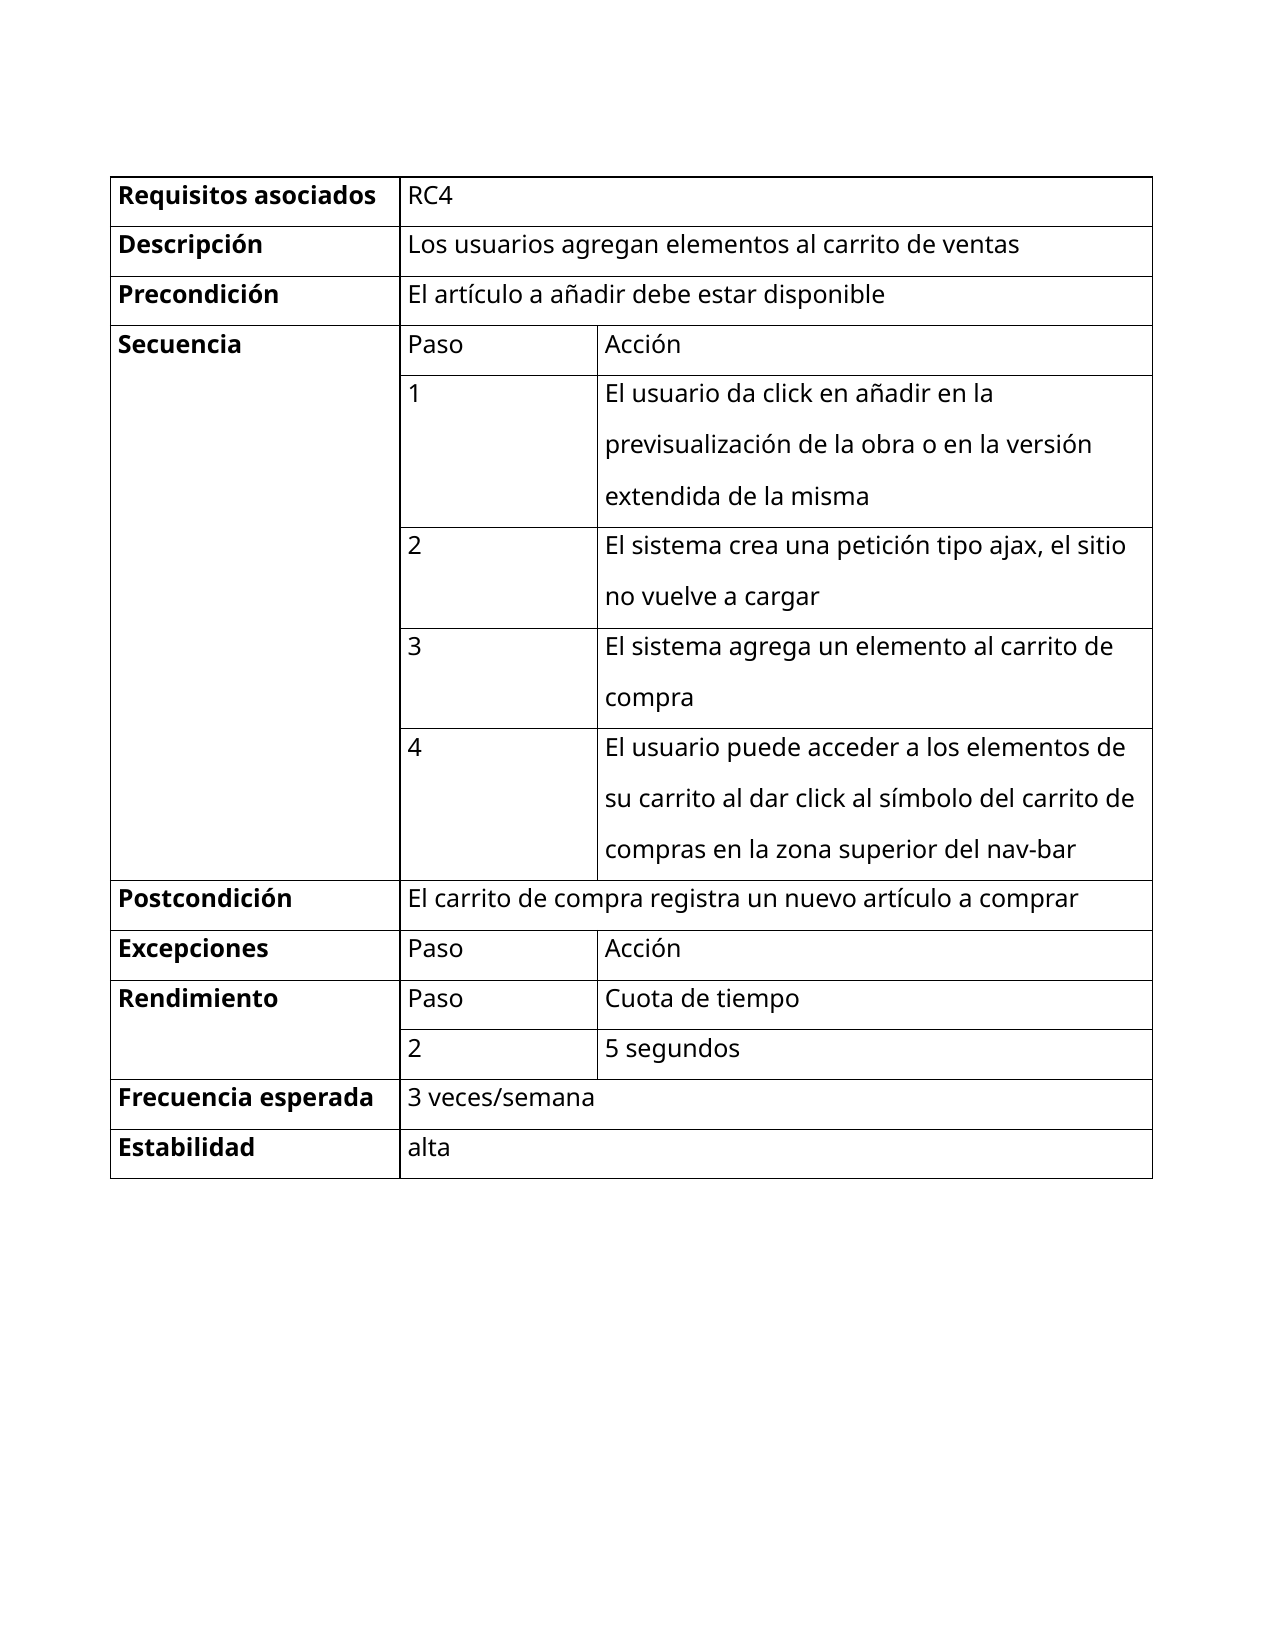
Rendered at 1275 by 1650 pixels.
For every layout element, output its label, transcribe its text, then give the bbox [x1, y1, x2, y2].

table_cell Frecuencia esperada [111, 1080, 399, 1128]
table_cell Acción [598, 326, 1152, 375]
table_cell 5 segundos [598, 1030, 1152, 1079]
table_cell Precondición [111, 277, 399, 325]
table_cell alta [401, 1130, 1152, 1178]
table_cell Paso [401, 931, 597, 979]
table_cell 3 [401, 629, 597, 728]
table_cell El sistema crea una petición tipo ajax, el sitio no vuelve a cargar [598, 528, 1152, 628]
table_cell 2 [401, 528, 597, 628]
table_cell RC4 [401, 178, 1152, 226]
table_cell Descripción [111, 227, 399, 276]
table_cell El carrito de compra registra un nuevo artículo a comprar [401, 881, 1152, 930]
table_cell Secuencia [111, 326, 399, 880]
table_cell 1 [401, 376, 597, 527]
table_cell Excepciones [111, 931, 399, 979]
table_cell Paso [401, 326, 597, 375]
table_cell Postcondición [111, 881, 399, 930]
table_cell 4 [401, 729, 597, 880]
table_cell 3 veces/semana [401, 1080, 1152, 1128]
table_cell Acción [598, 931, 1152, 979]
table_cell El sistema agrega un elemento al carrito de compra [598, 629, 1152, 728]
table_cell Requisitos asociados [111, 178, 399, 226]
table_cell Cuota de tiempo [598, 981, 1152, 1029]
table_cell 2 [401, 1030, 597, 1079]
table_cell Rendimiento [111, 981, 399, 1079]
table_cell Paso [401, 981, 597, 1029]
table_cell El artículo a añadir debe estar disponible [401, 277, 1152, 325]
table_cell El usuario puede acceder a los elementos de su carrito al dar click al símbolo del carrito de compras en la zona superior del nav-bar [598, 729, 1152, 880]
table_cell El usuario da click en añadir en la previsualización de la obra o en la versión extendida de la misma [598, 376, 1152, 527]
table_cell Estabilidad [111, 1130, 399, 1178]
table_cell Los usuarios agregan elementos al carrito de ventas [401, 227, 1152, 276]
